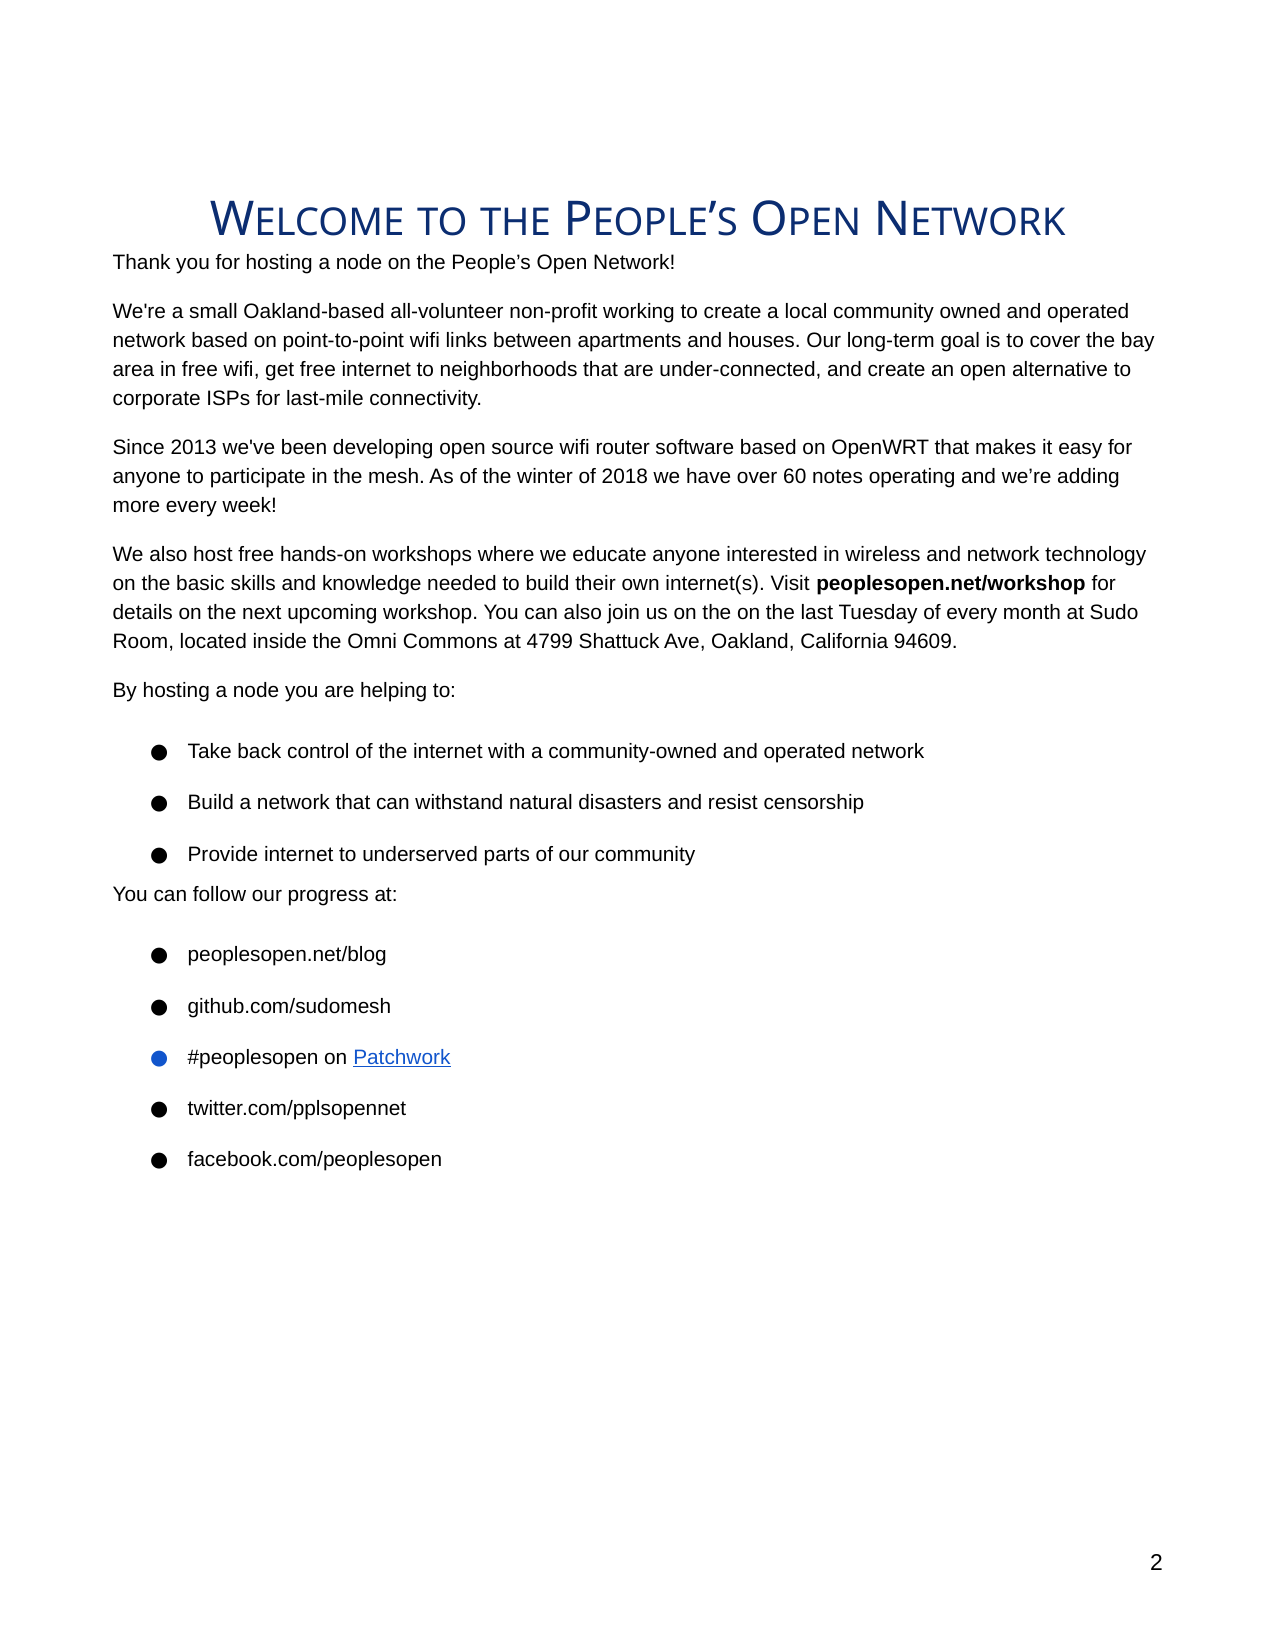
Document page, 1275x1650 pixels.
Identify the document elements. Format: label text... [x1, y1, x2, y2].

list twitter.com/pplsopennet [150, 1085, 1162, 1127]
text We're a small Oakland-based all-volunteer non-profit working to create a local community owned and operated network based on point-to-point wifi links between apartments and houses. Our long-term goal is to cover the bay area in free wifi, get free internet to neighborhoods that are under-connected, and create an open alternative to corporate ISPs for last-mile connectivity. [112, 299, 1162, 409]
list github.com/sudomesh [150, 982, 1162, 1025]
list Provide internet to underserved parts of our community [150, 830, 1162, 873]
text Thank you for hosting a node on the People’s Open Network! [112, 250, 1162, 274]
list Take back control of the internet with a community-owned and operated network [150, 728, 1162, 770]
list peoplesopen.net/blog [150, 931, 1162, 974]
text You can follow our progress at: [112, 881, 1162, 905]
list #peoplesopen on Patchwork [150, 1033, 1162, 1076]
list Build a network that can withstand natural disasters and resist censorship [150, 779, 1162, 822]
list facebook.com/peoplesopen [150, 1136, 1162, 1179]
text By hosting a node you are helping to: [112, 678, 1162, 702]
text We also host free hands-on workshops where we educate anyone interested in wireless and network technology on the basic skills and knowledge needed to build their own internet(s). Visit peoplesopen.net/workshop for details on the next upcoming workshop. You can also join us on the on the last Tuesday of every month at Sudo Room, located inside the Omni Commons at 4799 Shattuck Ave, Oakland, California 94609. [112, 542, 1162, 652]
subtitle Welcome to the People’s Open Network [112, 184, 1162, 250]
text Since 2013 we've been developing open source wifi router software based on OpenWRT that makes it easy for anyone to participate in the mesh. As of the winter of 2018 we have over 60 notes operating and we’re adding more every week! [112, 435, 1162, 517]
